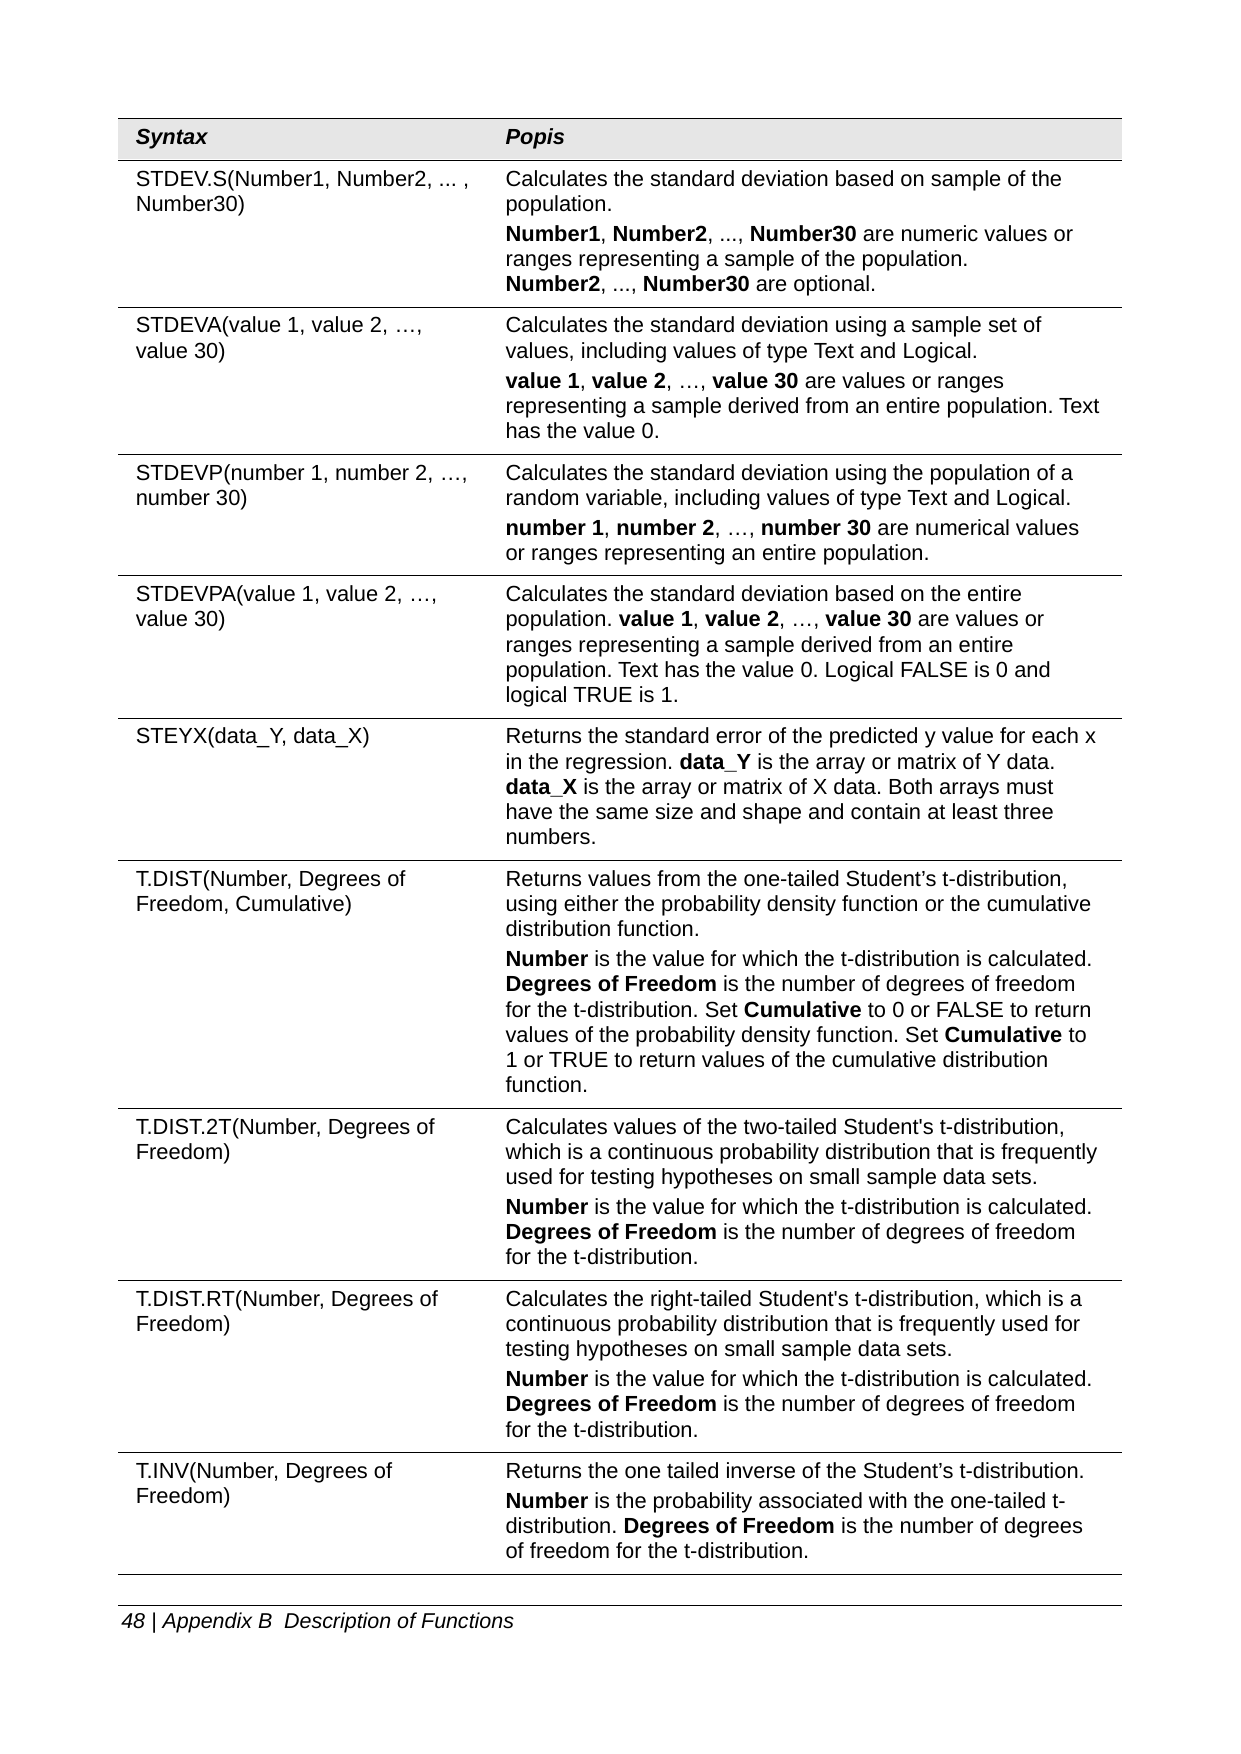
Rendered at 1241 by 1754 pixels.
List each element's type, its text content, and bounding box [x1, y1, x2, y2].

table_cell Returns the one tailed inverse of the Student’s t-distribution. Number is the probability associated with the one-tailed t-distribution. Degrees of Freedom is the number of degrees of freedom for the t-distribution. [488, 1453, 1122, 1574]
table_cell T.DIST(Number, Degrees of Freedom, Cumulative) [118, 861, 488, 1108]
table_cell Returns values from the one-tailed Student’s t-distribution, using either the probability density function or the cumulative distribution function. Number is the value for which the t-distribution is calculated. Degrees of Freedom is the number of degrees of freedom for the t-distribution. Set Cumulative to 0 or FALSE to return values of the probability density function. Set Cumulative to 1 or TRUE to return values of the cumulative distribution function. [488, 861, 1122, 1108]
table_header Popis [488, 119, 1122, 159]
table_cell Calculates the standard deviation using the population of a random variable, including values of type Text and Logical. number 1, number 2, …, number 30 are numerical values or ranges representing an entire population. [488, 455, 1122, 575]
table_cell T.INV(Number, Degrees of Freedom) [118, 1453, 488, 1574]
table_cell STDEV.S(Number1, Number2, ... , Number30) [118, 161, 488, 307]
table_cell STDEVA(value 1, value 2, …, value 30) [118, 308, 488, 453]
table_cell Calculates the standard deviation using a sample set of values, including values of type Text and Logical. value 1, value 2, …, value 30 are values or ranges representing a sample derived from an entire population. Text has the value 0. [488, 308, 1122, 453]
table_cell Calculates the standard deviation based on sample of the population. Number1, Number2, ..., Number30 are numeric values or ranges representing a sample of the population. Number2, ..., Number30 are optional. [488, 161, 1122, 307]
table_cell STEYX(data_Y, data_X) [118, 719, 488, 860]
table_cell Returns the standard error of the predicted y value for each x in the regression. data_Y is the array or matrix of Y data. data_X is the array or matrix of X data. Both arrays must have the same size and shape and contain at least three numbers. [488, 719, 1122, 860]
table_cell Calculates the right-tailed Student's t-distribution, which is a continuous probability distribution that is frequently used for testing hypotheses on small sample data sets. Number is the value for which the t-distribution is calculated. Degrees of Freedom is the number of degrees of freedom for the t-distribution. [488, 1281, 1122, 1452]
table_cell T.DIST.2T(Number, Degrees of Freedom) [118, 1109, 488, 1280]
table_header Syntax [118, 119, 488, 159]
table_cell STDEVP(number 1, number 2, …, number 30) [118, 455, 488, 575]
table_cell STDEVPA(value 1, value 2, …, value 30) [118, 576, 488, 718]
table_cell Calculates values of the two-tailed Student's t-distribution, which is a continuous probability distribution that is frequently used for testing hypotheses on small sample data sets. Number is the value for which the t-distribution is calculated. Degrees of Freedom is the number of degrees of freedom for the t-distribution. [488, 1109, 1122, 1280]
table_cell Calculates the standard deviation based on the entire population. value 1, value 2, …, value 30 are values or ranges representing a sample derived from an entire population. Text has the value 0. Logical FALSE is 0 and logical TRUE is 1. [488, 576, 1122, 718]
table_cell T.DIST.RT(Number, Degrees of Freedom) [118, 1281, 488, 1452]
